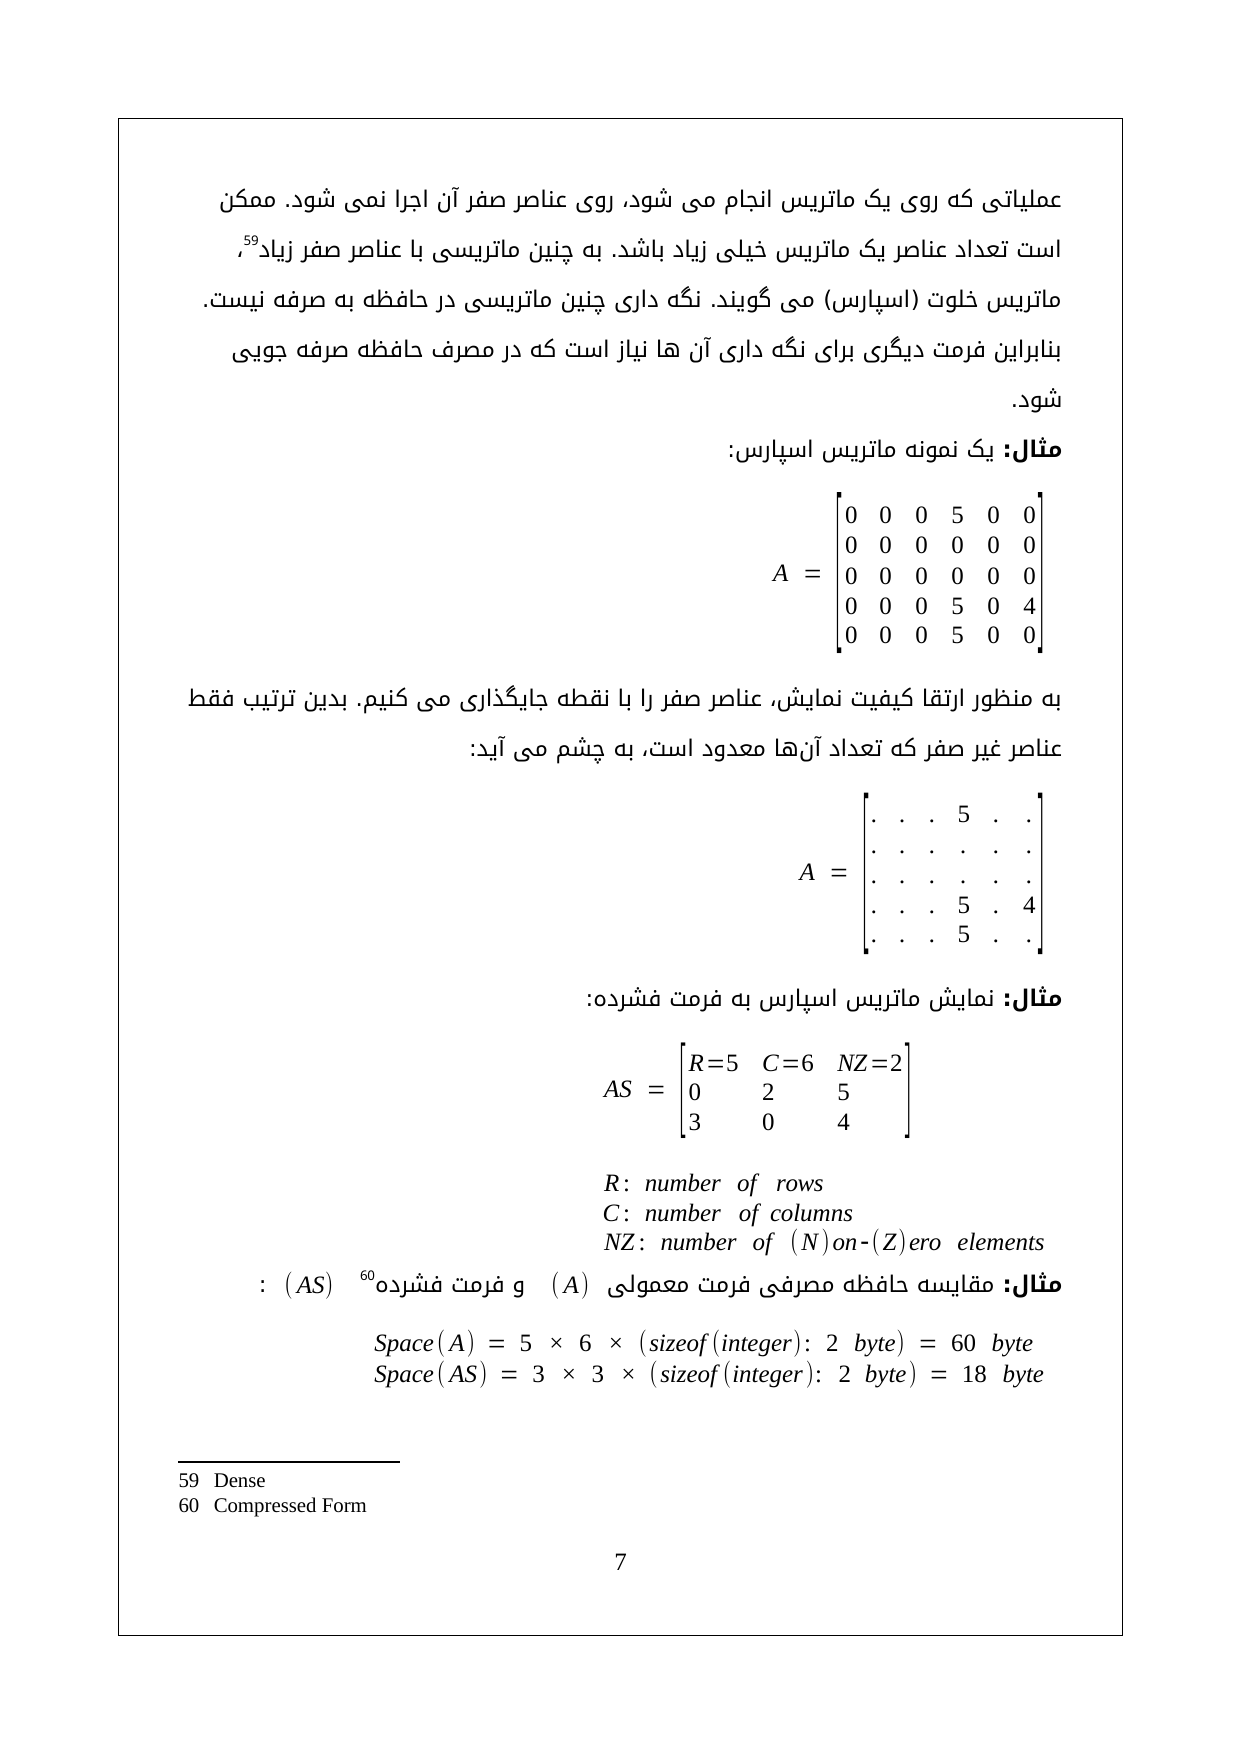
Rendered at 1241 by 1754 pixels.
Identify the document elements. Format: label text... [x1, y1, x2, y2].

text Dense [178, 1468, 1062, 1492]
text به منظور ارتقا کیفیت نمایش، عناصر صفر را با نقطه جایگذاری می کنیم. بدین ترتیب فقط عناصر غیر صفر که تعداد آن‌ها معدود است، به چشم می آید: [178, 677, 1062, 770]
text مثال: یک نمونه ماتریس اسپارس: [178, 428, 1062, 471]
text مثال: نمایش ماتریس اسپارس به فرمت فشرده: [178, 977, 1062, 1020]
text عملیاتی که روی یک ماتریس انجام می شود، روی عناصر صفر آن اجرا نمی شود. ممکن است تعداد عناصر یک ماتریس خیلی زیاد باشد. به چنین ماتریسی با عناصر صفر زیاد، ماتریس خلوت (اسپارس) می گویند. نگه داری چنین ماتریسی در حافظه به صرفه نیست. بنابراین فرمت دیگری برای نگه داری آن ها نیاز است که در مصرف حافظه صرفه جویی شود. [178, 178, 1062, 421]
text Compressed Form [178, 1492, 1062, 1517]
text مثال: مقایسه حافظه مصرفی فرمت معمولی و فرمت فشرده : [178, 1263, 1062, 1307]
